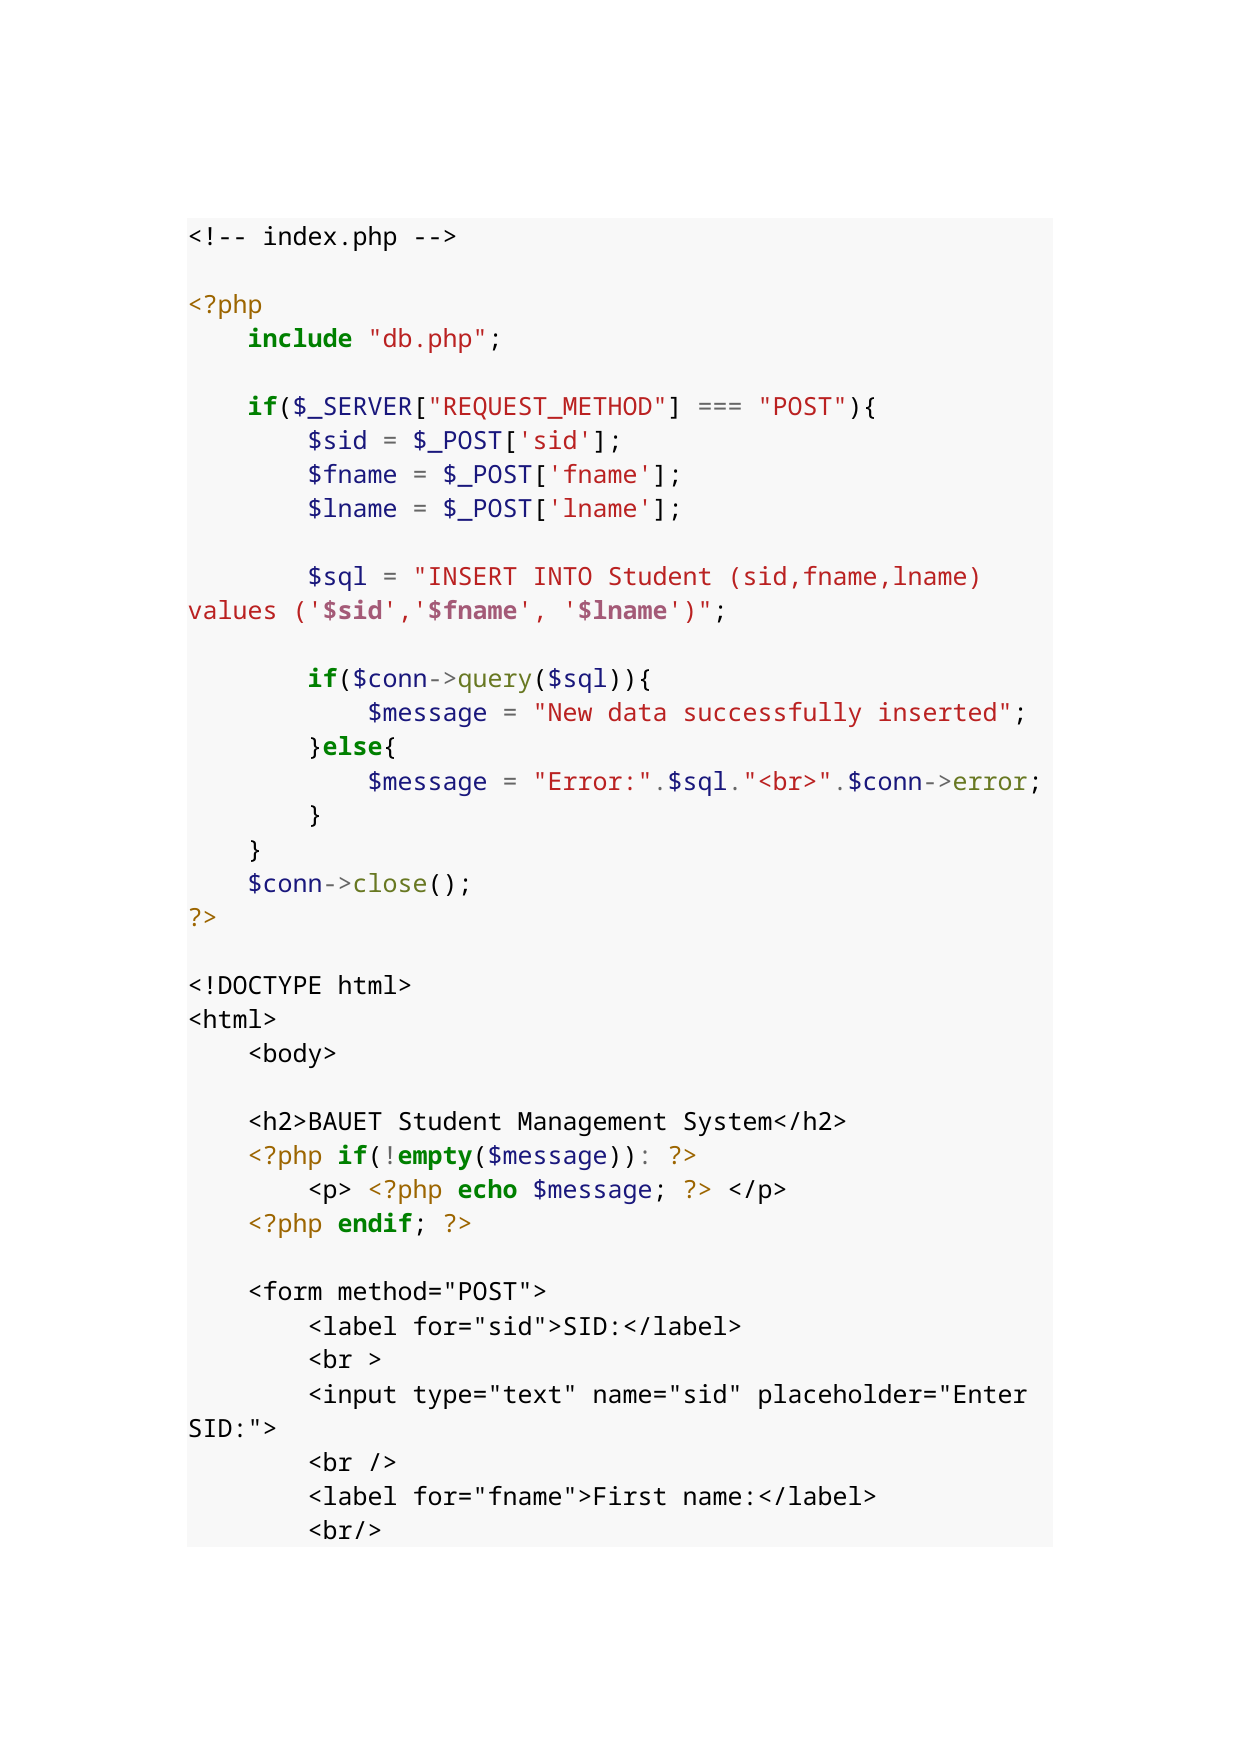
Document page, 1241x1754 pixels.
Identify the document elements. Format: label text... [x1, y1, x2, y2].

text include "db.php"; [187, 320, 1053, 354]
text <br /> [187, 1444, 1053, 1478]
text $message = "New data successfully inserted"; [187, 695, 1053, 729]
text $conn->close(); [187, 865, 1053, 899]
text <?php if(!empty($message)): ?> [187, 1138, 1053, 1172]
text <html> [187, 1002, 1053, 1036]
text <p> <?php echo $message; ?> </p> [187, 1172, 1053, 1206]
text <br > [187, 1342, 1053, 1376]
text if($conn->query($sql)){ [187, 661, 1053, 695]
text } [187, 831, 1053, 865]
text <?php [187, 286, 1053, 320]
text <form method="POST"> [187, 1274, 1053, 1308]
text <input type="text" name="sid" placeholder="Enter SID:"> [187, 1376, 1053, 1444]
text <?php endif; ?> [187, 1206, 1053, 1240]
text $lname = $_POST['lname']; [187, 491, 1053, 525]
text $message = "Error:".$sql."<br>".$conn->error; [187, 763, 1053, 797]
text <label for="fname">First name:</label> [187, 1478, 1053, 1512]
text $fname = $_POST['fname']; [187, 457, 1053, 491]
text <body> [187, 1036, 1053, 1070]
text $sql = "INSERT INTO Student (sid,fname,lname) values ('$sid','$fname', '$lname')"; [187, 559, 1053, 627]
text } [187, 797, 1053, 831]
text <h2>BAUET Student Management System</h2> [187, 1104, 1053, 1138]
text <!DOCTYPE html> [187, 967, 1053, 1002]
text if($_SERVER["REQUEST_METHOD"] === "POST"){ [187, 388, 1053, 422]
text <label for="sid">SID:</label> [187, 1308, 1053, 1342]
text ?> [187, 899, 1053, 933]
text <!-- index.php --> [187, 218, 1053, 252]
text }else{ [187, 729, 1053, 763]
text $sid = $_POST['sid']; [187, 422, 1053, 457]
text <br/> [187, 1512, 1053, 1547]
